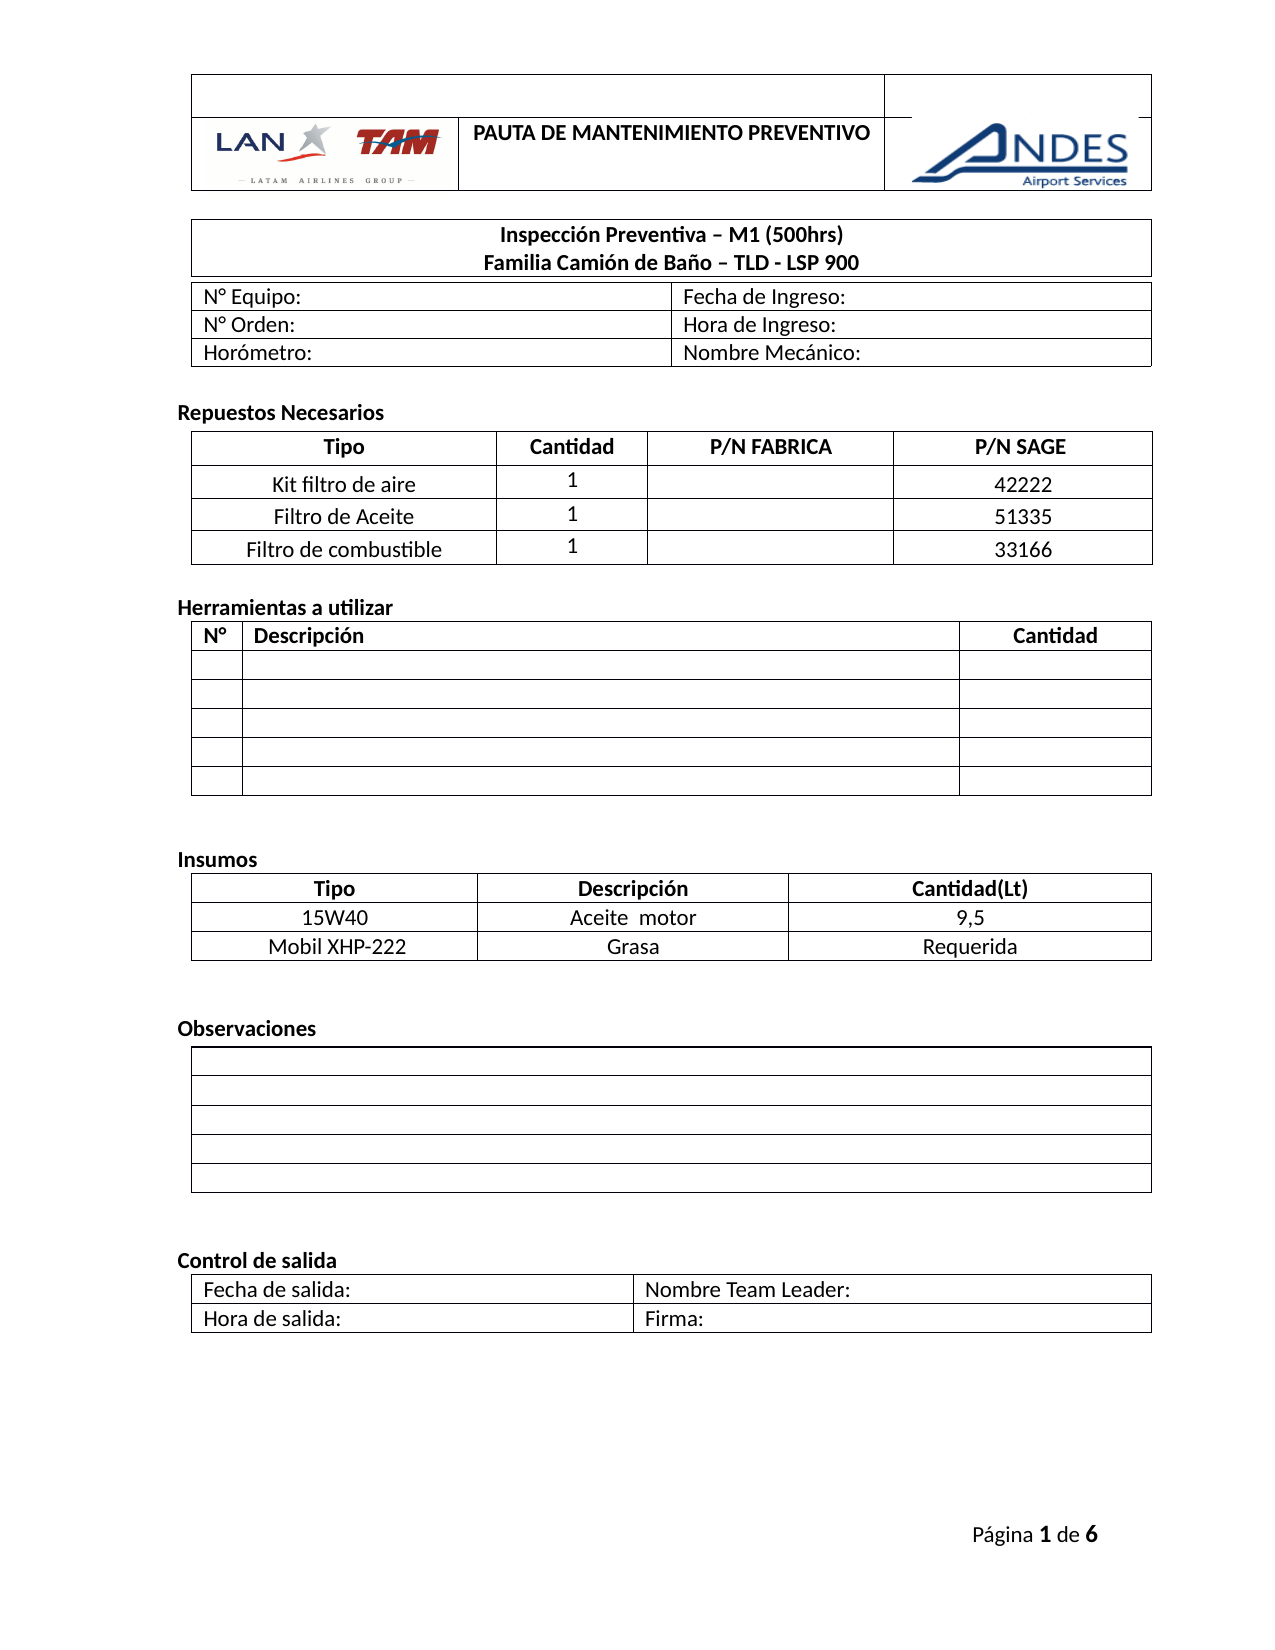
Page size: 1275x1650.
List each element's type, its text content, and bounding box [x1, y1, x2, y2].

table_header N° Equipo: [192, 283, 671, 310]
table_cell [243, 738, 959, 766]
table_header Cantidad(Lt) [789, 874, 1151, 902]
table_cell [960, 767, 1151, 795]
table_cell 51335 [894, 499, 1152, 530]
table_cell Grasa [478, 932, 788, 960]
table_cell N° Orden: [192, 311, 671, 338]
table_cell [243, 680, 959, 708]
table_cell [648, 531, 893, 563]
text Control de salida [177, 1246, 1098, 1274]
table_cell Kit filtro de aire [192, 466, 496, 498]
table_cell [192, 1076, 1151, 1104]
table_cell 1 [497, 531, 647, 563]
table_cell [243, 651, 959, 679]
table_cell Mobil XHP-222 [192, 932, 477, 960]
table_cell Requerida [789, 932, 1151, 960]
table_cell Filtro de combustible [192, 531, 496, 563]
text Herramientas a utilizar [177, 593, 1098, 621]
table_cell Hora de Ingreso: [672, 311, 1151, 338]
table_cell [192, 651, 242, 679]
table_cell Filtro de Aceite [192, 499, 496, 530]
table_header N° [192, 622, 242, 650]
table_cell Aceite motor [478, 903, 788, 931]
table_cell [960, 738, 1151, 766]
table_header Cantidad [497, 432, 647, 464]
table_header Fecha de salida: [192, 1275, 633, 1303]
picture [204, 191, 454, 195]
table_cell [192, 680, 242, 708]
table_header P/N SAGE [894, 432, 1152, 464]
table_cell 1 [497, 466, 647, 498]
table_header Tipo [192, 432, 496, 464]
table_cell [192, 1106, 1151, 1133]
table_cell [960, 680, 1151, 708]
table_header Inspección Preventiva – M1 (500hrs) Familia Camión de Baño – TLD - LSP 900 [192, 220, 1151, 276]
table_cell [648, 499, 893, 530]
table_header Descripción [243, 622, 959, 650]
table_header Tipo [192, 874, 477, 902]
table_header Descripción [478, 874, 788, 902]
table_cell [960, 709, 1151, 737]
table_cell Nombre Mecánico: [672, 339, 1151, 366]
table_cell [648, 466, 893, 498]
picture [204, 118, 454, 190]
table_cell 15W40 [192, 903, 477, 931]
table_cell [192, 738, 242, 766]
table_cell [243, 767, 959, 795]
table_header Fecha de Ingreso: [672, 283, 1151, 310]
table_cell Hora de salida: [192, 1304, 633, 1332]
table_cell [192, 1135, 1151, 1163]
table_cell [960, 651, 1151, 679]
table_cell 33166 [894, 531, 1152, 563]
text Repuestos Necesarios [177, 398, 1098, 427]
table_cell 1 [497, 499, 647, 530]
table_header Cantidad [960, 622, 1151, 650]
text Insumos [177, 845, 1098, 873]
table_header [192, 1048, 1151, 1075]
text Observaciones [177, 1014, 1098, 1042]
table_cell [192, 767, 242, 795]
table_cell 9,5 [789, 903, 1151, 931]
table_cell Firma: [634, 1304, 1151, 1332]
table_cell [192, 709, 242, 737]
table_cell Horómetro: [192, 339, 671, 366]
table_cell [243, 709, 959, 737]
picture [911, 117, 1139, 190]
table_header Nombre Team Leader: [634, 1275, 1151, 1303]
table_cell [192, 1164, 1151, 1192]
table_cell 42222 [894, 466, 1152, 498]
table_header P/N FABRICA [648, 432, 893, 464]
